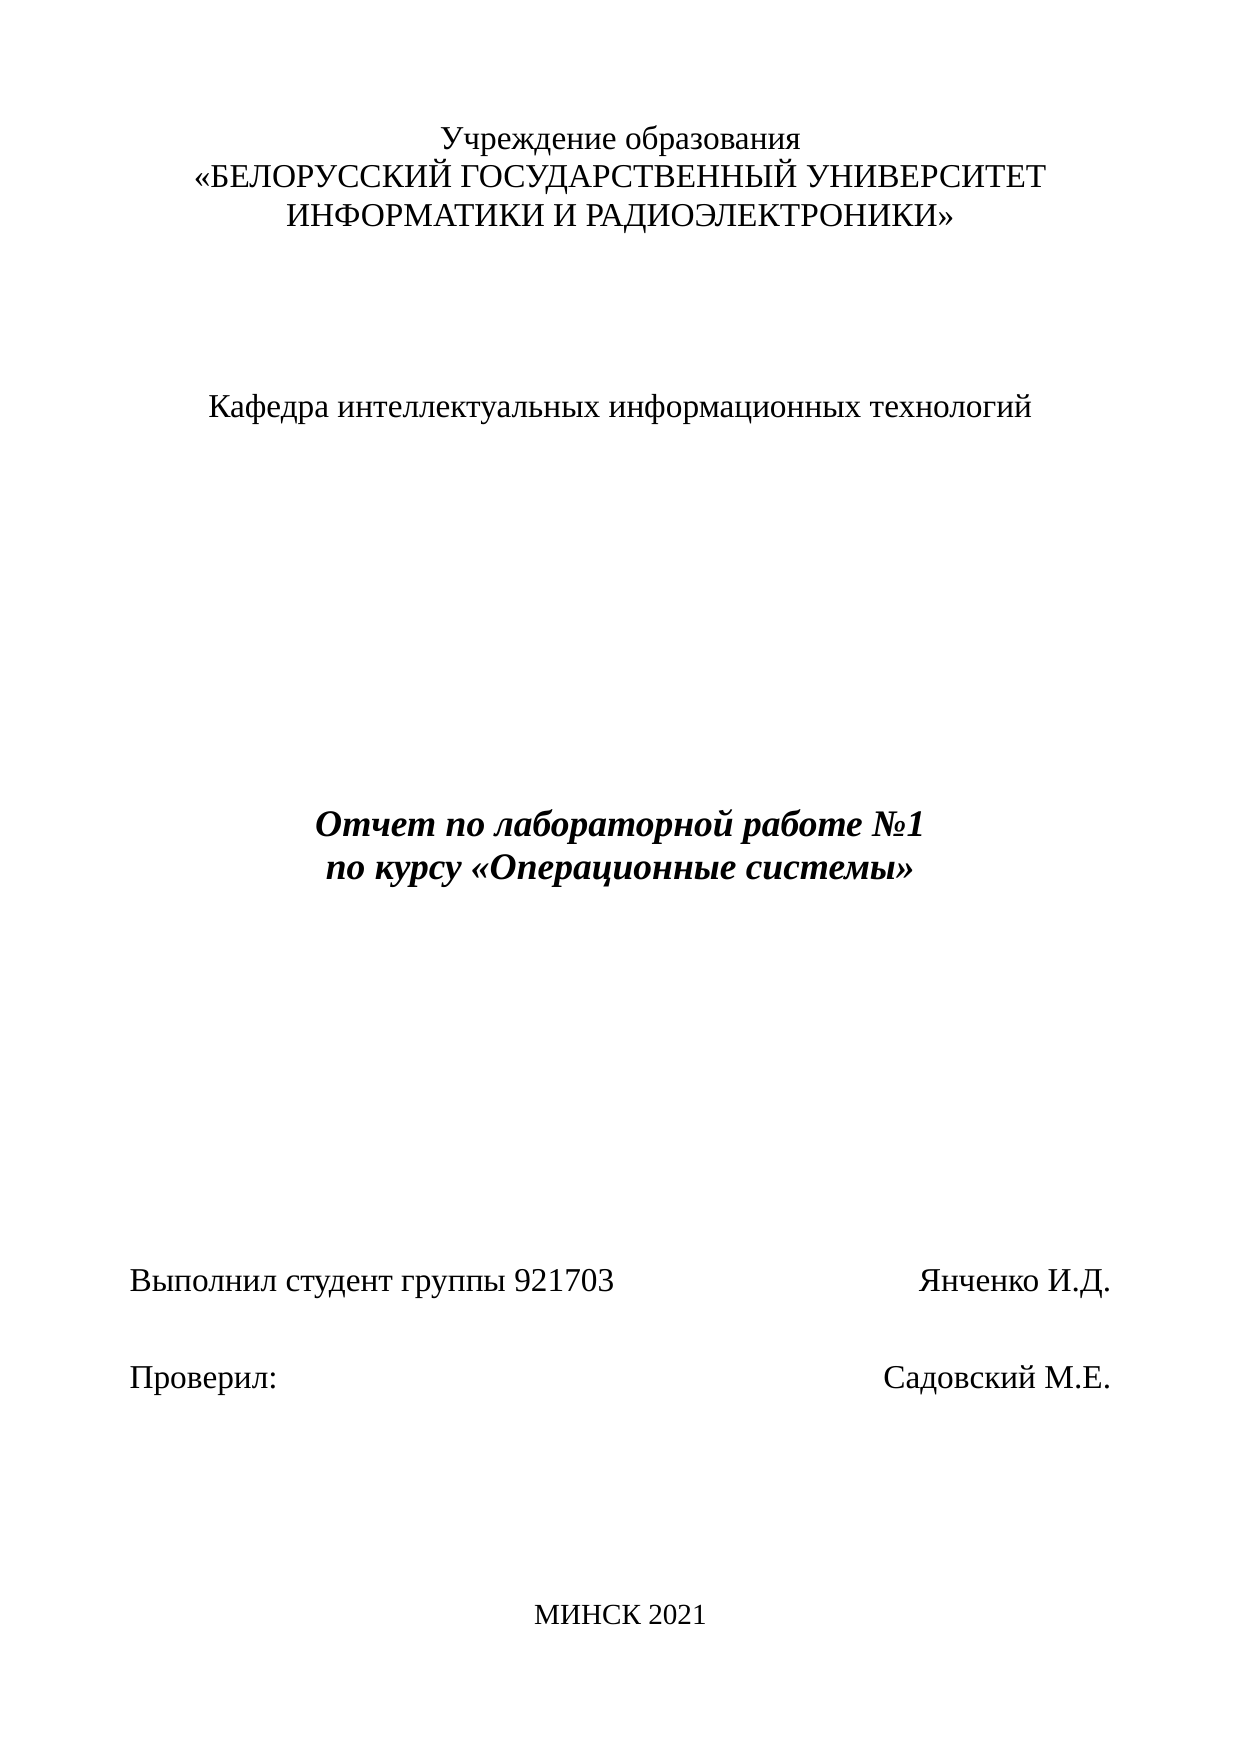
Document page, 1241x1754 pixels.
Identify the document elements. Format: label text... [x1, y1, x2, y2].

text Кафедра интеллектуальных информационных технологий [118, 386, 1122, 425]
text по курсу «Операционные системы» [118, 845, 1122, 888]
text Отчет по лабораторной работе №1 [118, 802, 1122, 845]
text МИНСК 2021 [118, 1597, 1122, 1631]
table_cell Садовский М.Е. [738, 1328, 1122, 1424]
table_header Янченко И.Д. [738, 1231, 1122, 1328]
text Учреждение образования [118, 118, 1122, 156]
text ИНФОРМАТИКИ И РАДИОЭЛЕКТРОНИКИ» [118, 195, 1122, 233]
text «БЕЛОРУССКИЙ ГОСУДАРСТВЕННЫЙ УНИВЕРСИТЕТ [118, 156, 1122, 195]
table_cell Проверил: [118, 1328, 738, 1424]
table_header Выполнил студент группы 921703 [118, 1231, 738, 1328]
